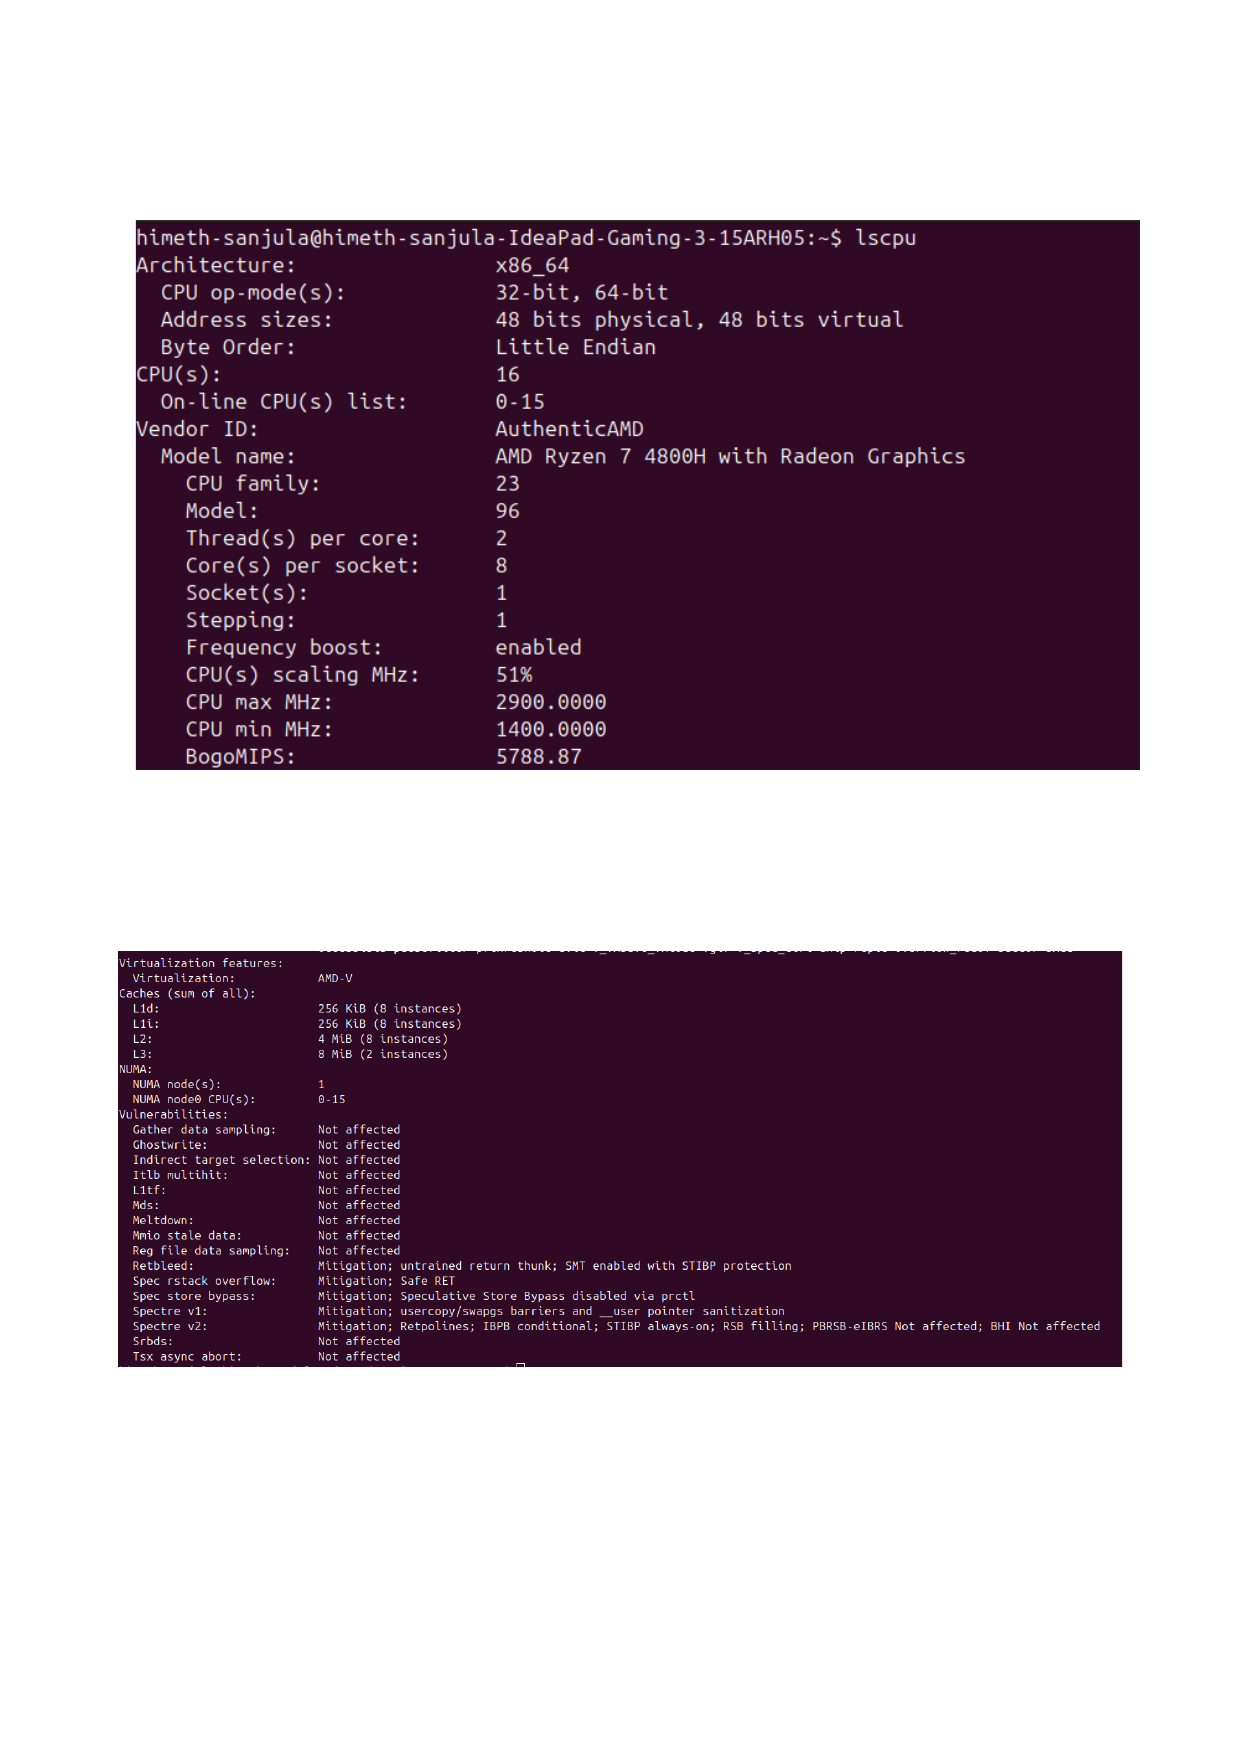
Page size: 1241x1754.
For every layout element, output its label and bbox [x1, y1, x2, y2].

picture [135, 220, 1140, 770]
picture [118, 951, 1123, 1367]
